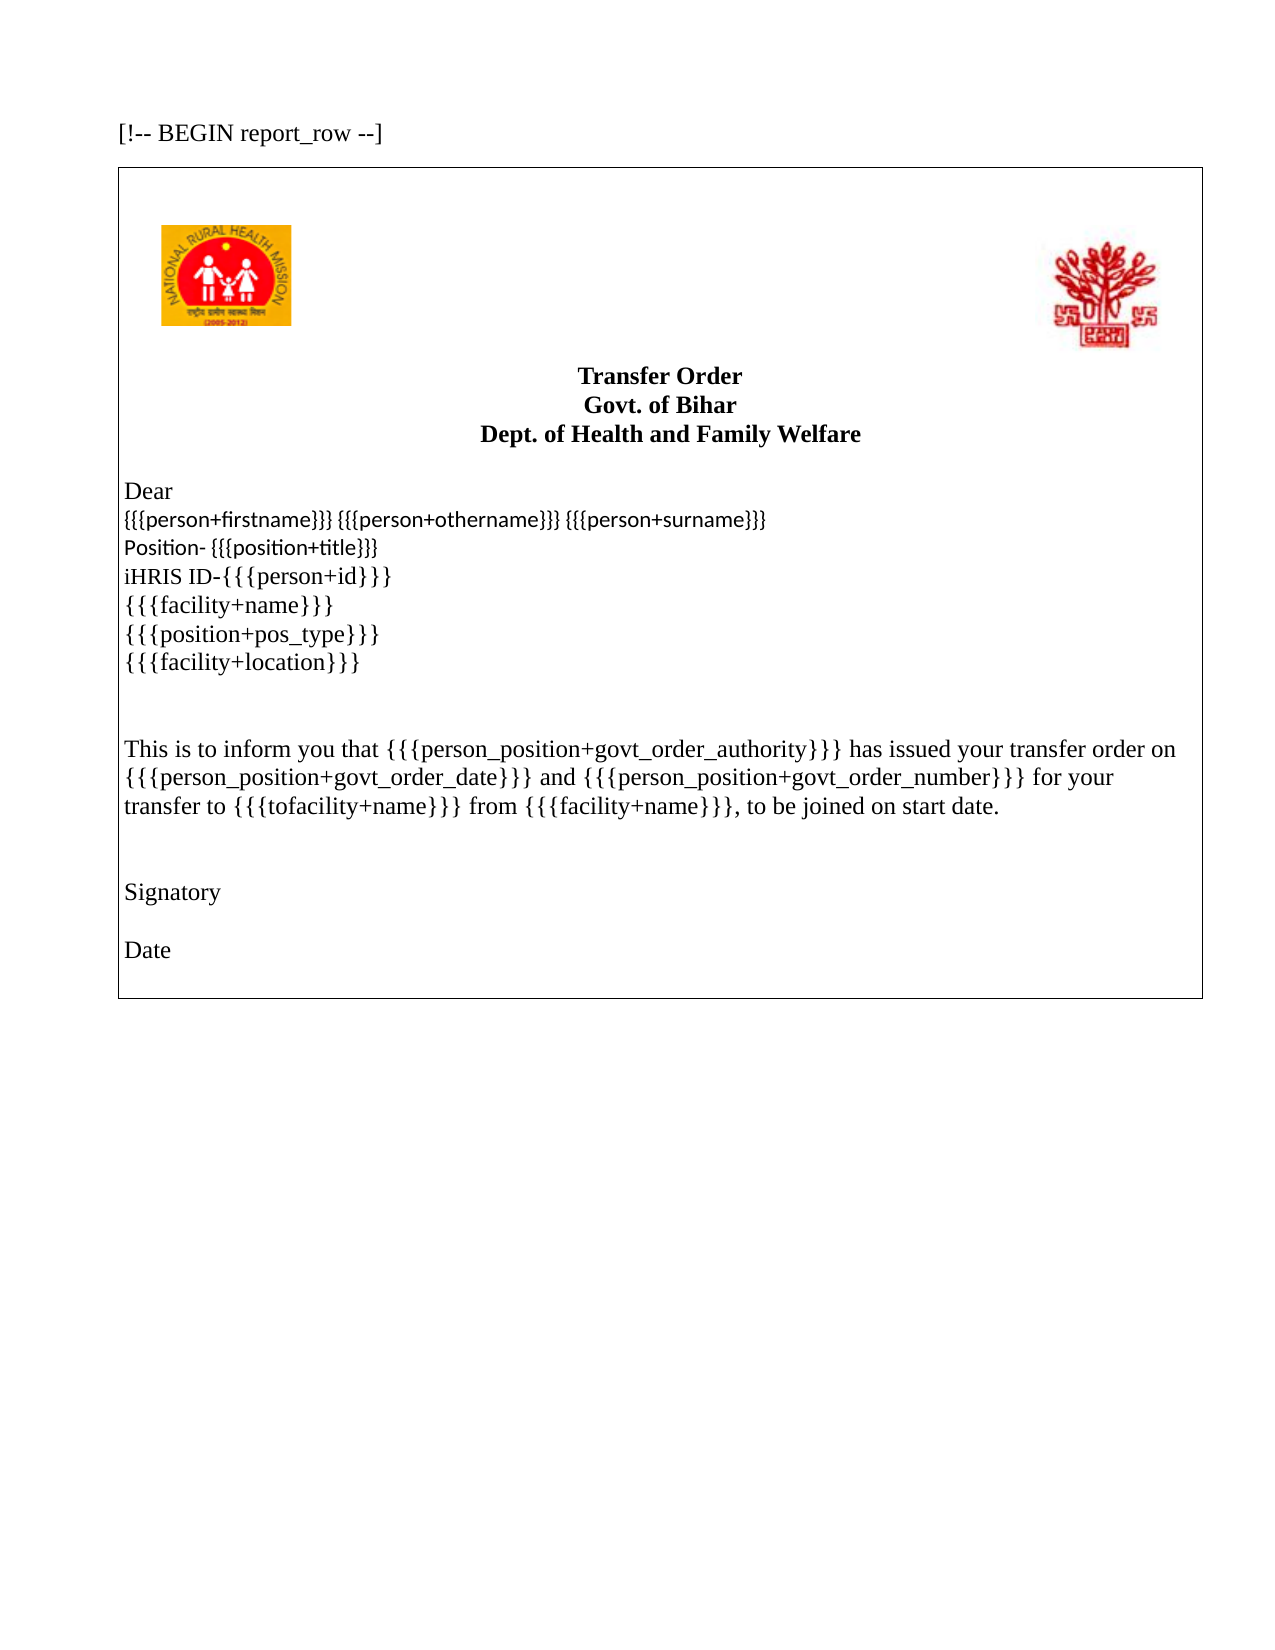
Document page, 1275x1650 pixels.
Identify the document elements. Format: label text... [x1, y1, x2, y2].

table_header Transfer Order Govt. of Bihar Dept. of Health and Family Welfare Dear {{{person+firstname}}} {{{person+othername}}} {{{person+surname}}} Position- {{{position+title}}} iHRIS ID-{{{person+id}}} {{{facility+name}}} {{{position+pos_type}}} {{{facility+location}}} This is to inform you that {{{person_position+govt_order_authority}}} has issued your transfer order on {{{person_position+govt_order_date}}} and {{{person_position+govt_order_number}}} for your transfer to {{{tofacility+name}}} from {{{facility+name}}}, to be joined on start date. Signatory Date [119, 168, 1202, 998]
picture [1035, 225, 1176, 362]
text [!-- BEGIN report_row --] [118, 118, 1157, 147]
picture [161, 225, 292, 326]
